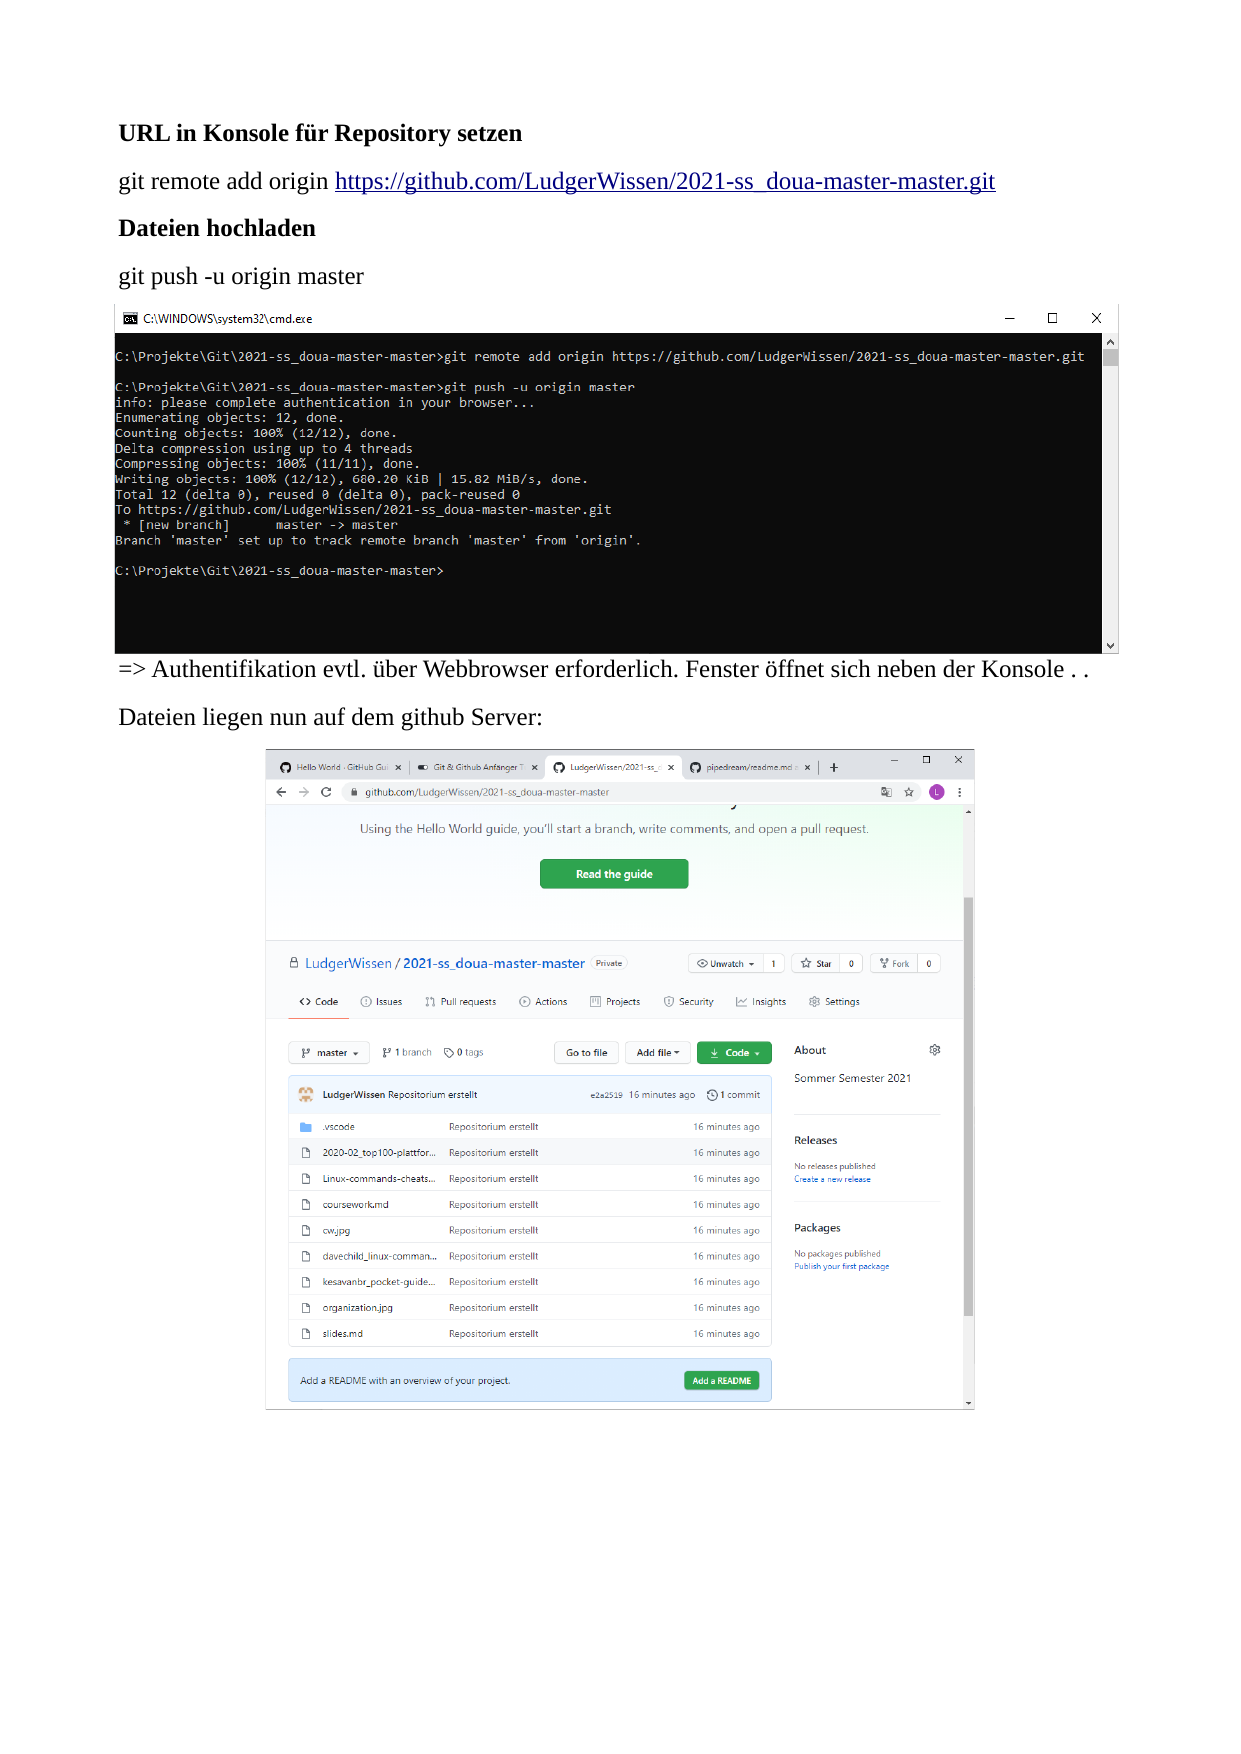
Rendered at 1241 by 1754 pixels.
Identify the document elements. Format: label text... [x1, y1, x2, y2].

text Dateien hochladen [118, 213, 1122, 242]
text Dateien liegen nun auf dem github Server: [118, 702, 1122, 730]
text URL in Konsole für Repository setzen [118, 118, 1122, 147]
text git push -u origin master [118, 261, 1122, 290]
text git remote add origin https://github.com/LudgerWissen/2021-ss_doua-master-master.git [118, 166, 1122, 194]
text => Authentifikation evtl. über Webbrowser erforderlich. Fenster öffnet sich neben der Konsole . . [118, 356, 1122, 683]
